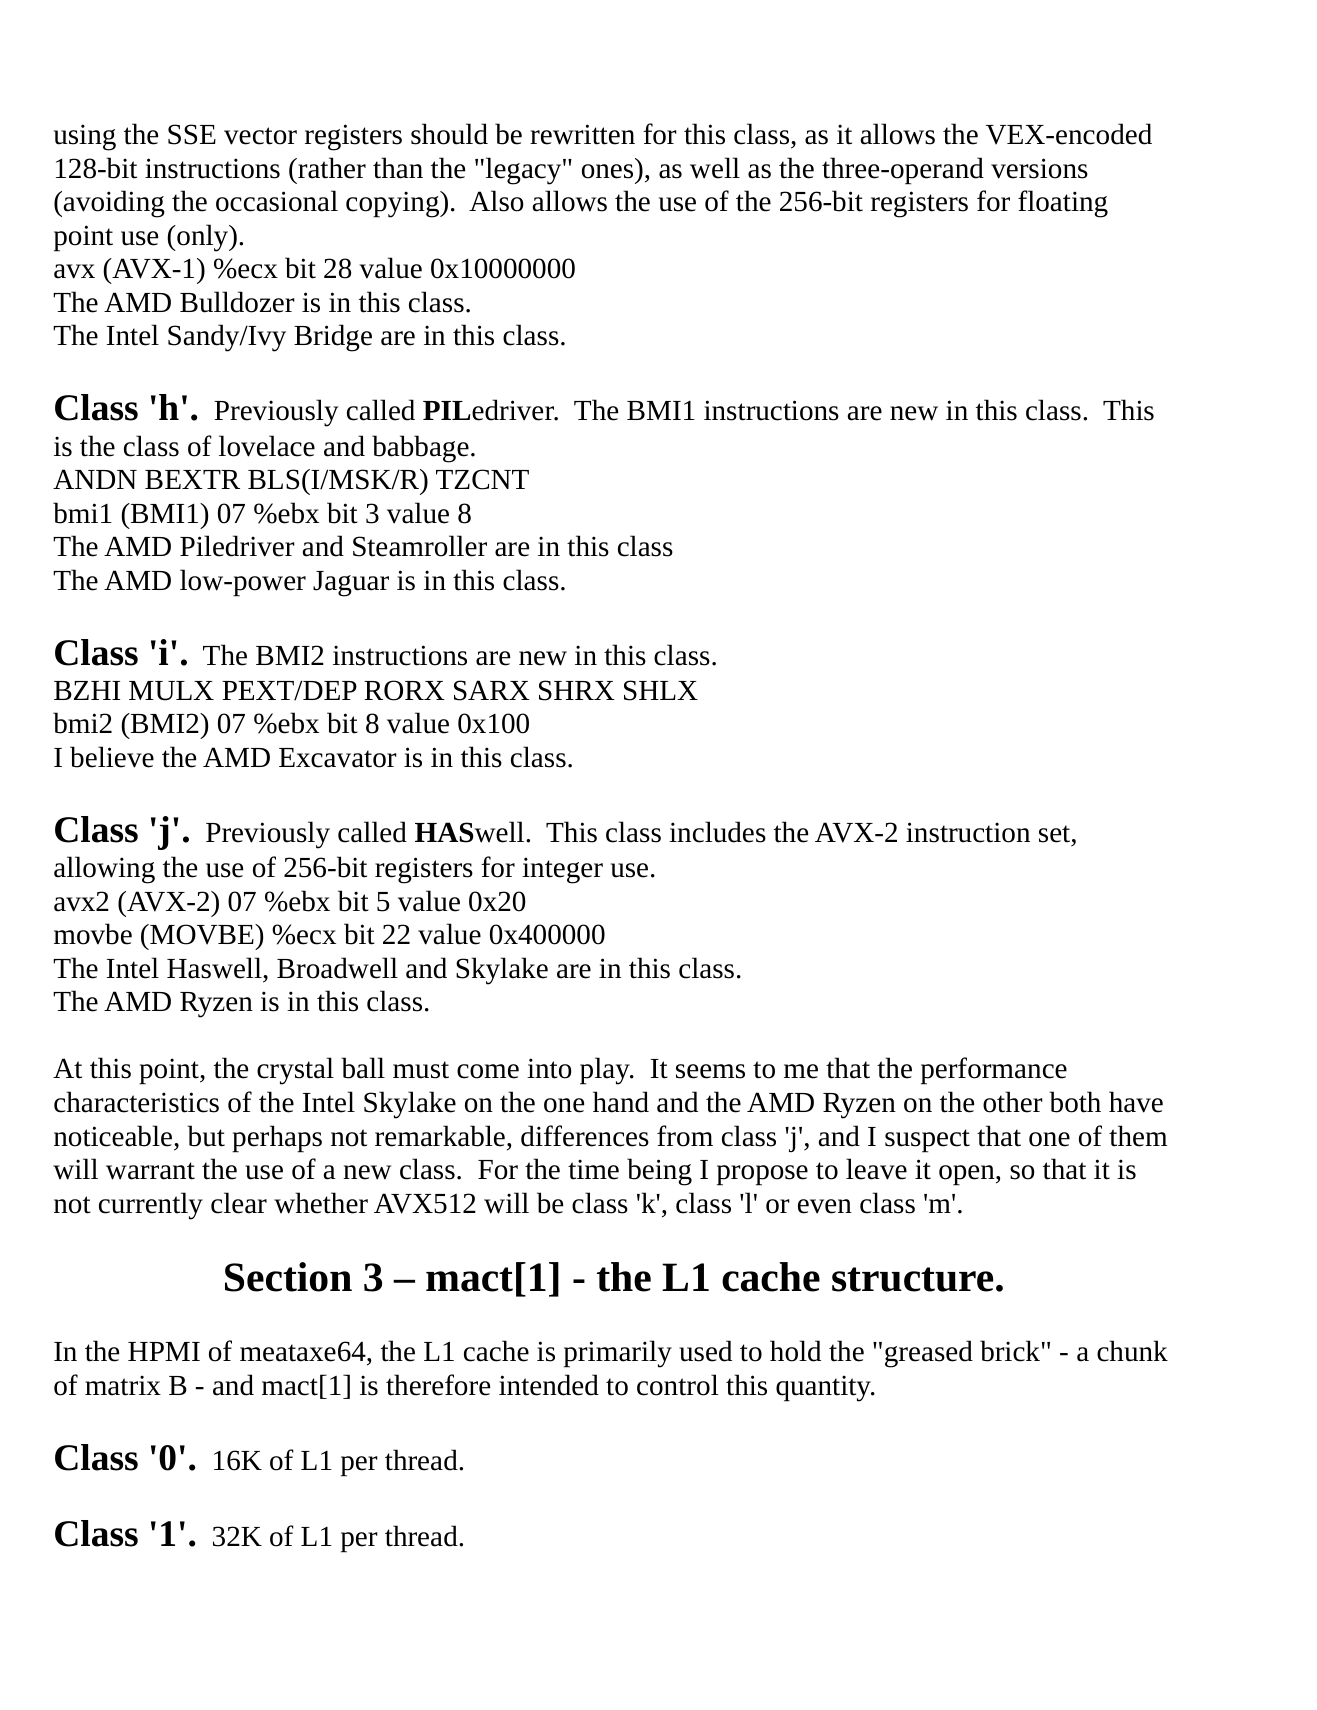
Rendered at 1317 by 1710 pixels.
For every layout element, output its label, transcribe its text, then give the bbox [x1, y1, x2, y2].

text Class 'h'. Previously called PILedriver. The BMI1 instructions are new in this class. This is the class of lovelace and babbage. [53, 386, 1174, 462]
text Class '0'. 16K of L1 per thread. [53, 1435, 1174, 1478]
text bmi2 (BMI2) 07 %ebx bit 8 value 0x100 [53, 707, 1174, 740]
text movbe (MOVBE) %ecx bit 22 value 0x400000 [53, 917, 1174, 951]
text BZHI MULX PEXT/DEP RORX SARX SHRX SHLX [53, 673, 1174, 707]
text The AMD Ryzen is in this class. [53, 984, 1174, 1018]
text The AMD Piledriver and Steamroller are in this class [53, 529, 1174, 563]
text In the HPMI of meataxe64, the L1 cache is primarily used to hold the "greased brick" - a chunk of matrix B - and mact[1] is therefore intended to control this quantity. [53, 1334, 1174, 1401]
text using the SSE vector registers should be rewritten for this class, as it allows the VEX-encoded 128-bit instructions (rather than the "legacy" ones), as well as the three-operand versions (avoiding the occasional copying). Also allows the use of the 256-bit registers for floating point use (only). [53, 117, 1174, 251]
text Class 'i'. The BMI2 instructions are new in this class. [53, 630, 1174, 673]
text ANDN BEXTR BLS(I/MSK/R) TZCNT [53, 462, 1174, 496]
text Section 3 – mact[1] - the L1 cache structure. [53, 1253, 1174, 1301]
text The AMD Bulldozer is in this class. [53, 285, 1174, 318]
text The AMD low-power Jaguar is in this class. [53, 563, 1174, 596]
text avx (AVX-1) %ecx bit 28 value 0x10000000 [53, 251, 1174, 285]
text Class '1'. 32K of L1 per thread. [53, 1512, 1174, 1555]
text avx2 (AVX-2) 07 %ebx bit 5 value 0x20 [53, 884, 1174, 917]
text The Intel Sandy/Ivy Bridge are in this class. [53, 318, 1174, 352]
text At this point, the crystal ball must come into play. It seems to me that the performance characteristics of the Intel Skylake on the one hand and the AMD Ryzen on the other both have noticeable, but perhaps not remarkable, differences from class 'j', and I suspect that one of them will warrant the use of a new class. For the time being I propose to leave it open, so that it is not currently clear whether AVX512 will be class 'k', class 'l' or even class 'm'. [53, 1052, 1174, 1219]
text bmi1 (BMI1) 07 %ebx bit 3 value 8 [53, 496, 1174, 529]
text The Intel Haswell, Broadwell and Skylake are in this class. [53, 951, 1174, 984]
text Class 'j'. Previously called HASwell. This class includes the AVX-2 instruction set, allowing the use of 256-bit registers for integer use. [53, 807, 1174, 884]
text I believe the AMD Excavator is in this class. [53, 740, 1174, 774]
